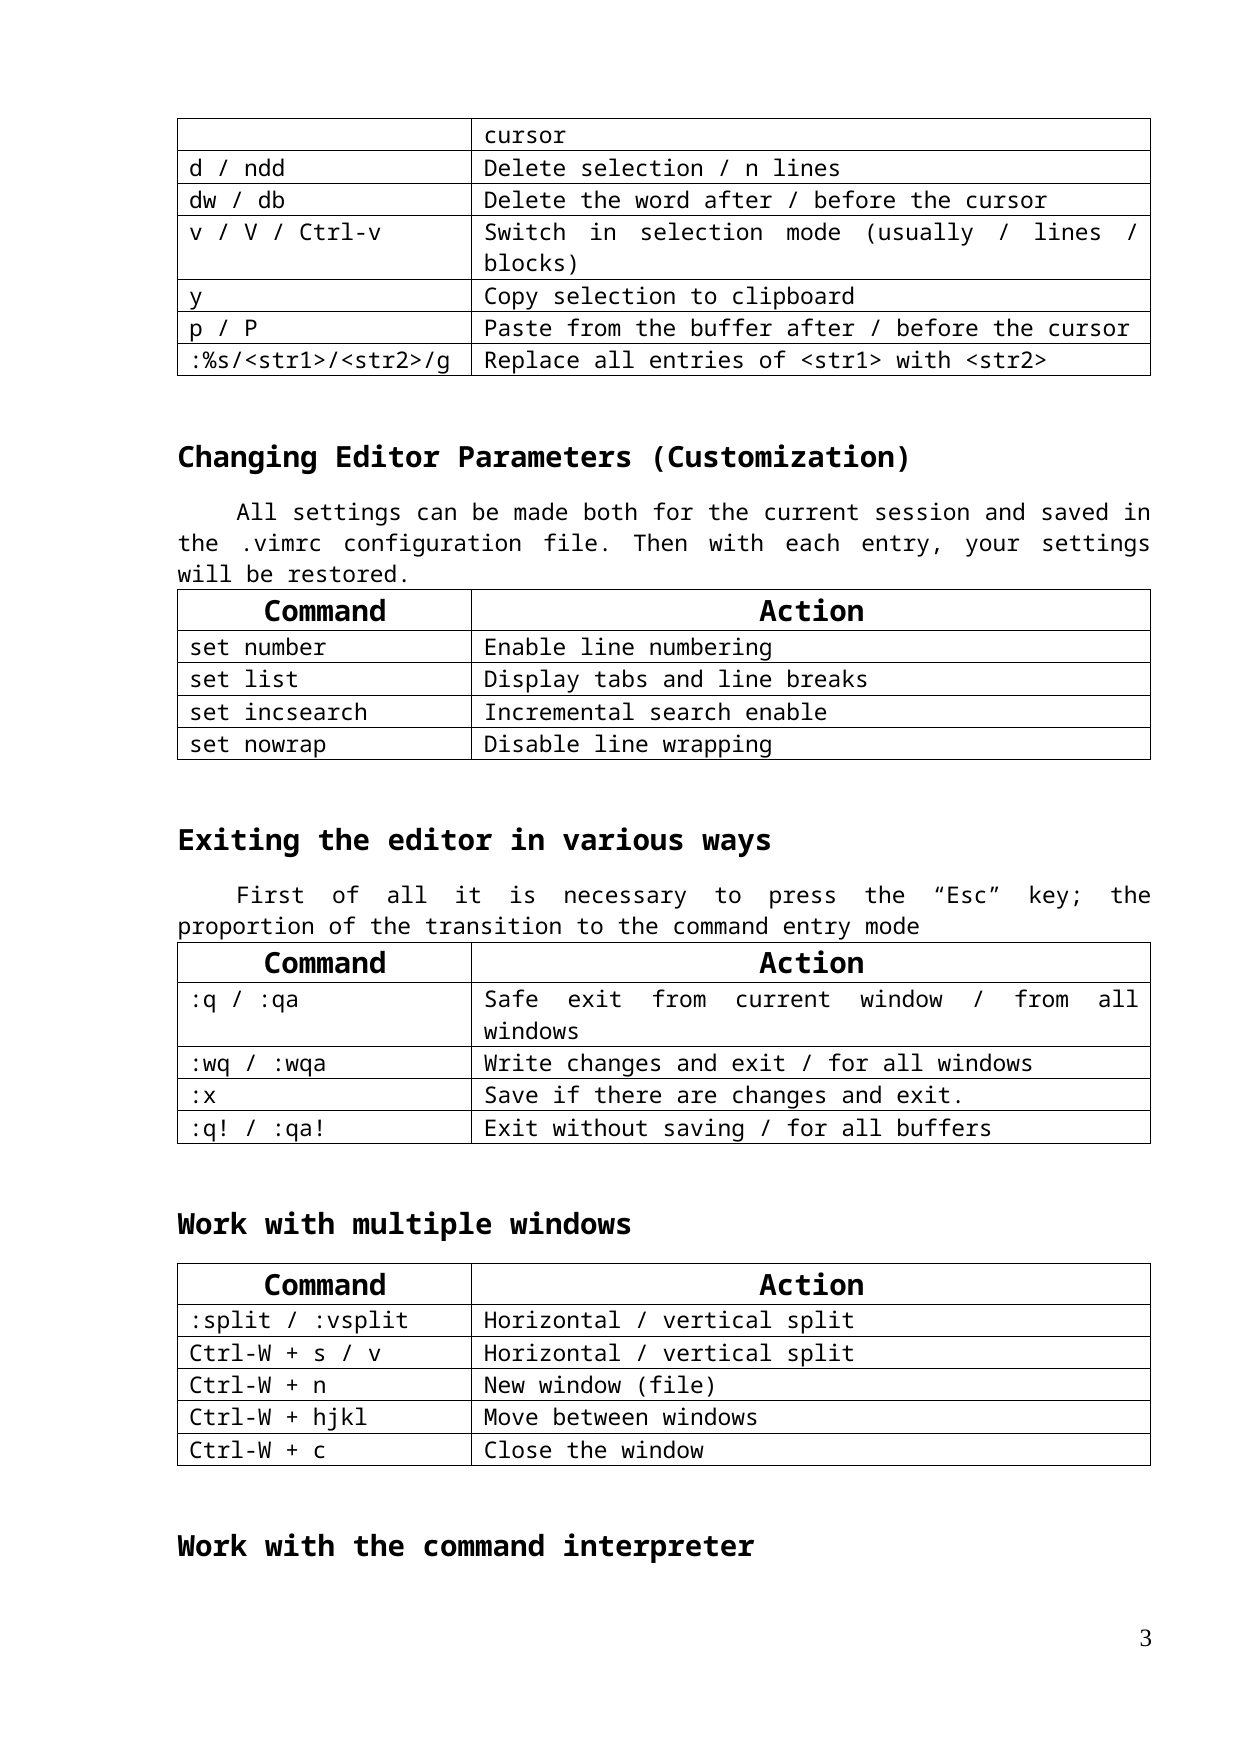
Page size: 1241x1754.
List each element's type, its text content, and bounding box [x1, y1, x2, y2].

table_cell Delete selection / n lines [472, 151, 1150, 183]
table_cell Ctrl-W + с [178, 1434, 471, 1465]
table_cell :q! / :qa! [178, 1111, 471, 1143]
table_cell [178, 119, 471, 150]
table_cell Display tabs and line breaks [472, 663, 1150, 694]
table_cell set list [178, 663, 471, 694]
table_cell Switch in selection mode (usually / lines / blocks) [472, 216, 1150, 278]
text Work with the command interpreter [177, 1525, 1152, 1565]
table_cell Move between windows [472, 1401, 1150, 1433]
table_cell Safe exit from current window / from all windows [472, 983, 1150, 1046]
table_cell Close the window [472, 1434, 1150, 1465]
table_cell Horizontal / vertical split [472, 1337, 1150, 1368]
table_cell :q / :qa [178, 983, 471, 1046]
table_header Action [472, 590, 1150, 630]
table_cell y [178, 280, 471, 311]
table_cell :x [178, 1079, 471, 1110]
text Changing Editor Parameters (Customization) [177, 436, 1152, 476]
table_cell dw / db [178, 184, 471, 215]
table_cell Copy selection to clipboard [472, 280, 1150, 311]
table_header Command [178, 1264, 471, 1303]
table_cell Delete the word after / before the cursor [472, 184, 1150, 215]
table_cell cursor [472, 119, 1150, 150]
table_cell v / V / Ctrl-v [178, 216, 471, 278]
table_cell :%s/<str1>/<str2>/g [178, 344, 471, 375]
text All settings can be made both for the current session and saved in the .vimrc configuration file. Then with each entry, your settings will be restored. [177, 495, 1152, 589]
table_cell set nowrap [178, 728, 471, 759]
table_cell Incremental search enable [472, 696, 1150, 727]
table_cell Replace all entries of <str1> with <str2> [472, 344, 1150, 375]
text Work with multiple windows [177, 1203, 1152, 1243]
table_cell set incsearch [178, 696, 471, 727]
table_header Action [472, 1264, 1150, 1303]
table_cell d / ndd [178, 151, 471, 183]
table_cell Disable line wrapping [472, 728, 1150, 759]
table_cell Enable line numbering [472, 631, 1150, 662]
table_cell Paste from the buffer after / before the cursor [472, 312, 1150, 343]
table_cell Write changes and exit / for all windows [472, 1047, 1150, 1078]
table_cell :wq / :wqa [178, 1047, 471, 1078]
table_cell Ctrl-W + s / v [178, 1337, 471, 1368]
table_cell Save if there are changes and exit. [472, 1079, 1150, 1110]
table_cell Horizontal / vertical split [472, 1305, 1150, 1336]
table_header Action [472, 943, 1150, 982]
table_cell Ctrl-W + n [178, 1369, 471, 1400]
table_cell p / P [178, 312, 471, 343]
text Exiting the editor in various ways [177, 819, 1152, 859]
table_header Command [178, 943, 471, 982]
table_cell Ctrl-W + hjkl [178, 1401, 471, 1433]
table_cell New window (file) [472, 1369, 1150, 1400]
table_cell set number [178, 631, 471, 662]
table_header Command [178, 590, 471, 630]
table_cell Exit without saving / for all buffers [472, 1111, 1150, 1143]
table_cell :split / :vsplit [178, 1305, 471, 1336]
text First of all it is necessary to press the “Esc” key; the proportion of the transition to the command entry mode [177, 879, 1152, 942]
